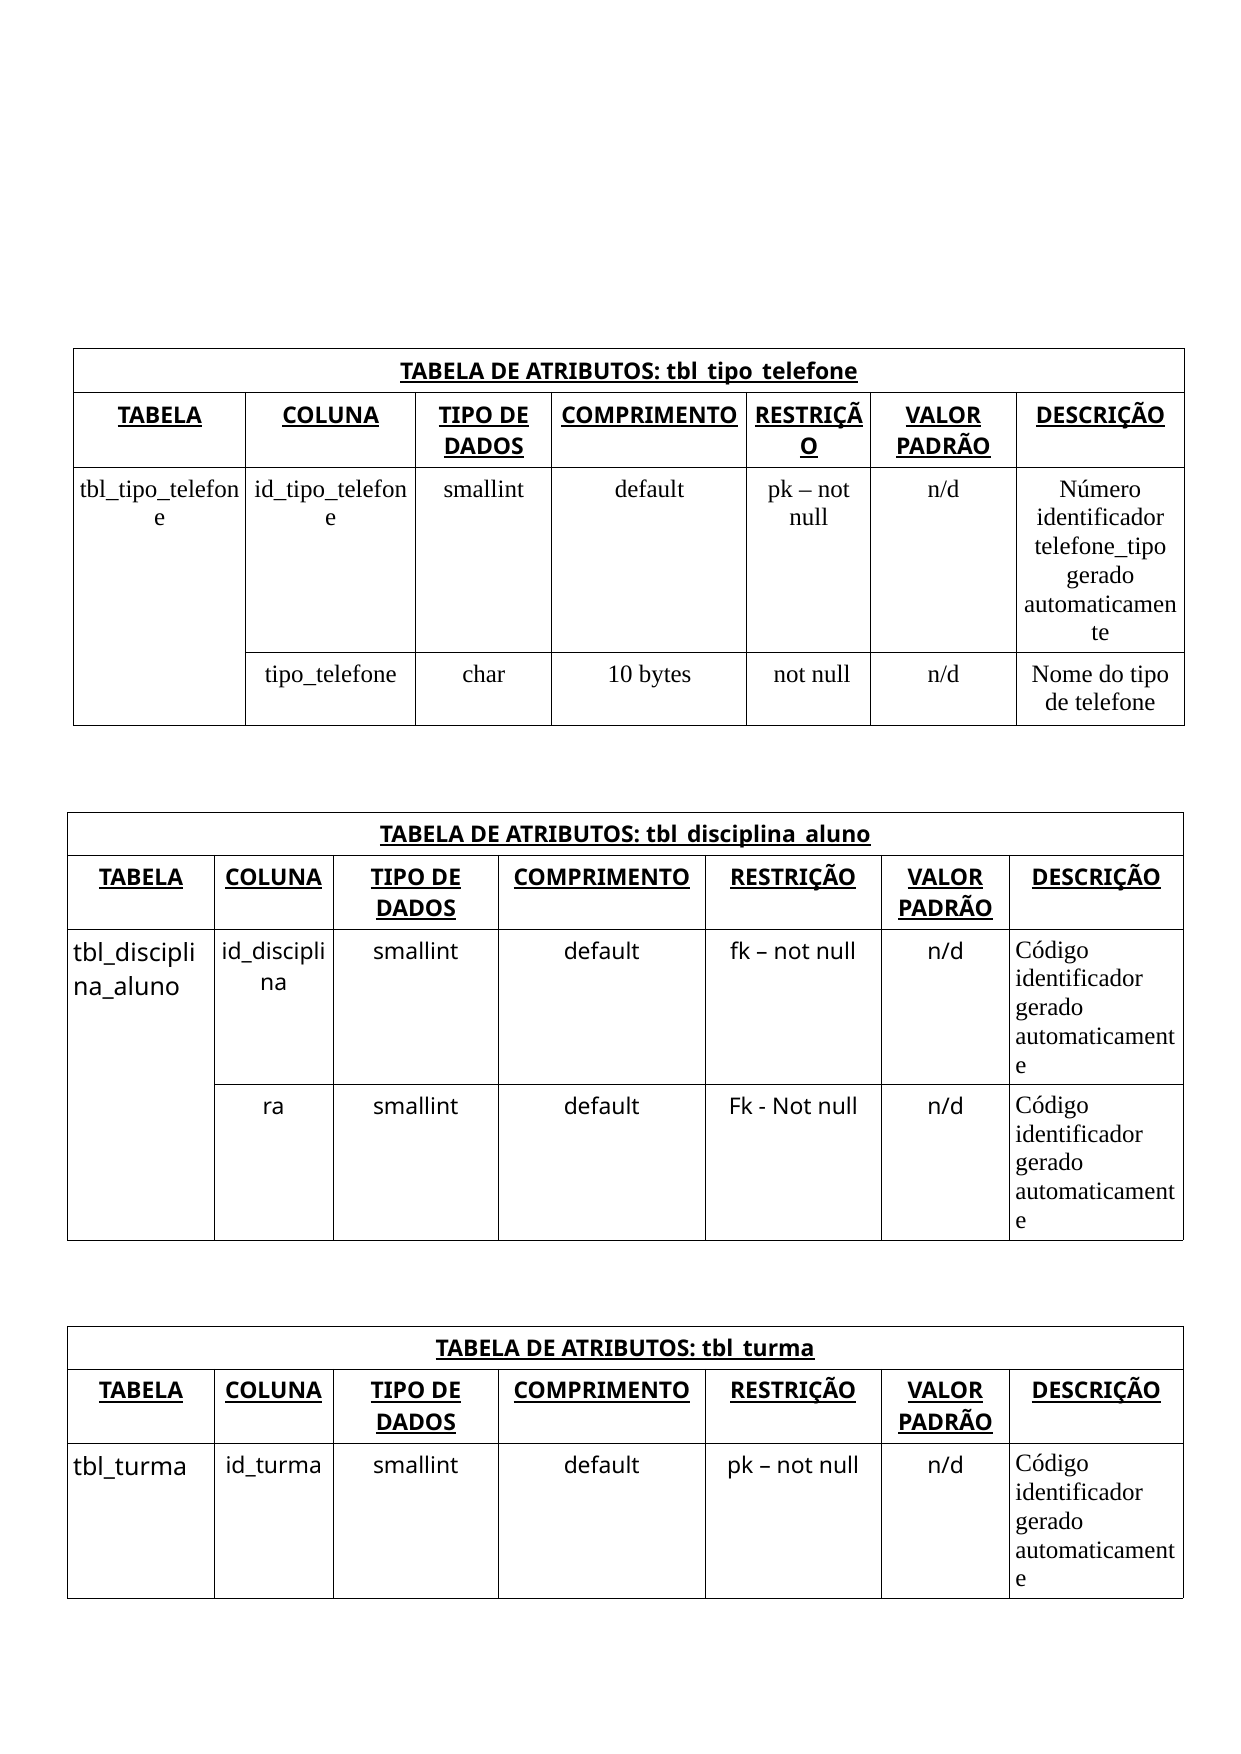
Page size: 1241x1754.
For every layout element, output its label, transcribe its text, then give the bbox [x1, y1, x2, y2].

table_cell smallint [334, 930, 498, 1084]
table_header TABELA DE ATRIBUTOS: tbl_disciplina_aluno [68, 813, 1183, 855]
table_cell TIPO DE DADOS [334, 856, 498, 929]
table_cell char [416, 653, 551, 725]
table_cell RESTRIÇÃO [706, 856, 881, 929]
table_cell n/d [871, 468, 1016, 652]
table_cell COMPRIMENTO [552, 393, 746, 467]
table_cell Código identificador gerado automaticamente [1010, 1444, 1183, 1598]
table_cell id_tipo_telefone [246, 468, 415, 652]
table_cell Fk - Not null [706, 1085, 881, 1239]
table_cell VALOR PADRÃO [882, 1370, 1009, 1443]
table_cell tbl_tipo_telefone [74, 468, 245, 725]
table_cell Nome do tipo de telefone [1017, 653, 1184, 725]
table_cell COLUNA [215, 1370, 333, 1443]
table_header TABELA DE ATRIBUTOS: tbl_tipo_telefone [74, 349, 1184, 392]
table_cell Número identificador telefone_tipo gerado automaticamente [1017, 468, 1184, 652]
table_cell RESTRIÇÃO [747, 393, 870, 467]
table_cell id_turma [215, 1444, 333, 1598]
table_cell n/d [882, 930, 1009, 1084]
table_cell not null [747, 653, 870, 725]
table_cell smallint [334, 1085, 498, 1239]
table_cell tipo_telefone [246, 653, 415, 725]
table_cell id_disciplina [215, 930, 333, 1084]
table_cell TABELA [68, 856, 214, 929]
table_cell TIPO DE DADOS [416, 393, 551, 467]
table_cell DESCRIÇÃO [1010, 1370, 1183, 1443]
table_cell smallint [334, 1444, 498, 1598]
table_cell n/d [871, 653, 1016, 725]
table_cell pk – not null [747, 468, 870, 652]
table_cell TABELA [68, 1370, 214, 1443]
table_cell ra [215, 1085, 333, 1239]
table_cell default [552, 468, 746, 652]
table_header TABELA DE ATRIBUTOS: tbl_turma [68, 1327, 1183, 1369]
table_cell fk – not null [706, 930, 881, 1084]
table_cell RESTRIÇÃO [706, 1370, 881, 1443]
table_cell default [499, 930, 705, 1084]
table_cell TIPO DE DADOS [334, 1370, 498, 1443]
table_cell COLUNA [215, 856, 333, 929]
table_cell tbl_disciplina_aluno [68, 930, 214, 1239]
table_cell COMPRIMENTO [499, 856, 705, 929]
table_cell n/d [882, 1444, 1009, 1598]
table_cell DESCRIÇÃO [1017, 393, 1184, 467]
table_cell VALOR PADRÃO [882, 856, 1009, 929]
table_cell smallint [416, 468, 551, 652]
table_cell COLUNA [246, 393, 415, 467]
table_cell default [499, 1444, 705, 1598]
table_cell Código identificador gerado automaticamente [1010, 1085, 1183, 1239]
table_cell tbl_turma [68, 1444, 214, 1598]
table_cell TABELA [74, 393, 245, 467]
table_cell default [499, 1085, 705, 1239]
table_cell COMPRIMENTO [499, 1370, 705, 1443]
table_cell pk – not null [706, 1444, 881, 1598]
table_cell DESCRIÇÃO [1010, 856, 1183, 929]
table_cell 10 bytes [552, 653, 746, 725]
table_cell Código identificador gerado automaticamente [1010, 930, 1183, 1084]
table_cell VALOR PADRÃO [871, 393, 1016, 467]
table_cell n/d [882, 1085, 1009, 1239]
